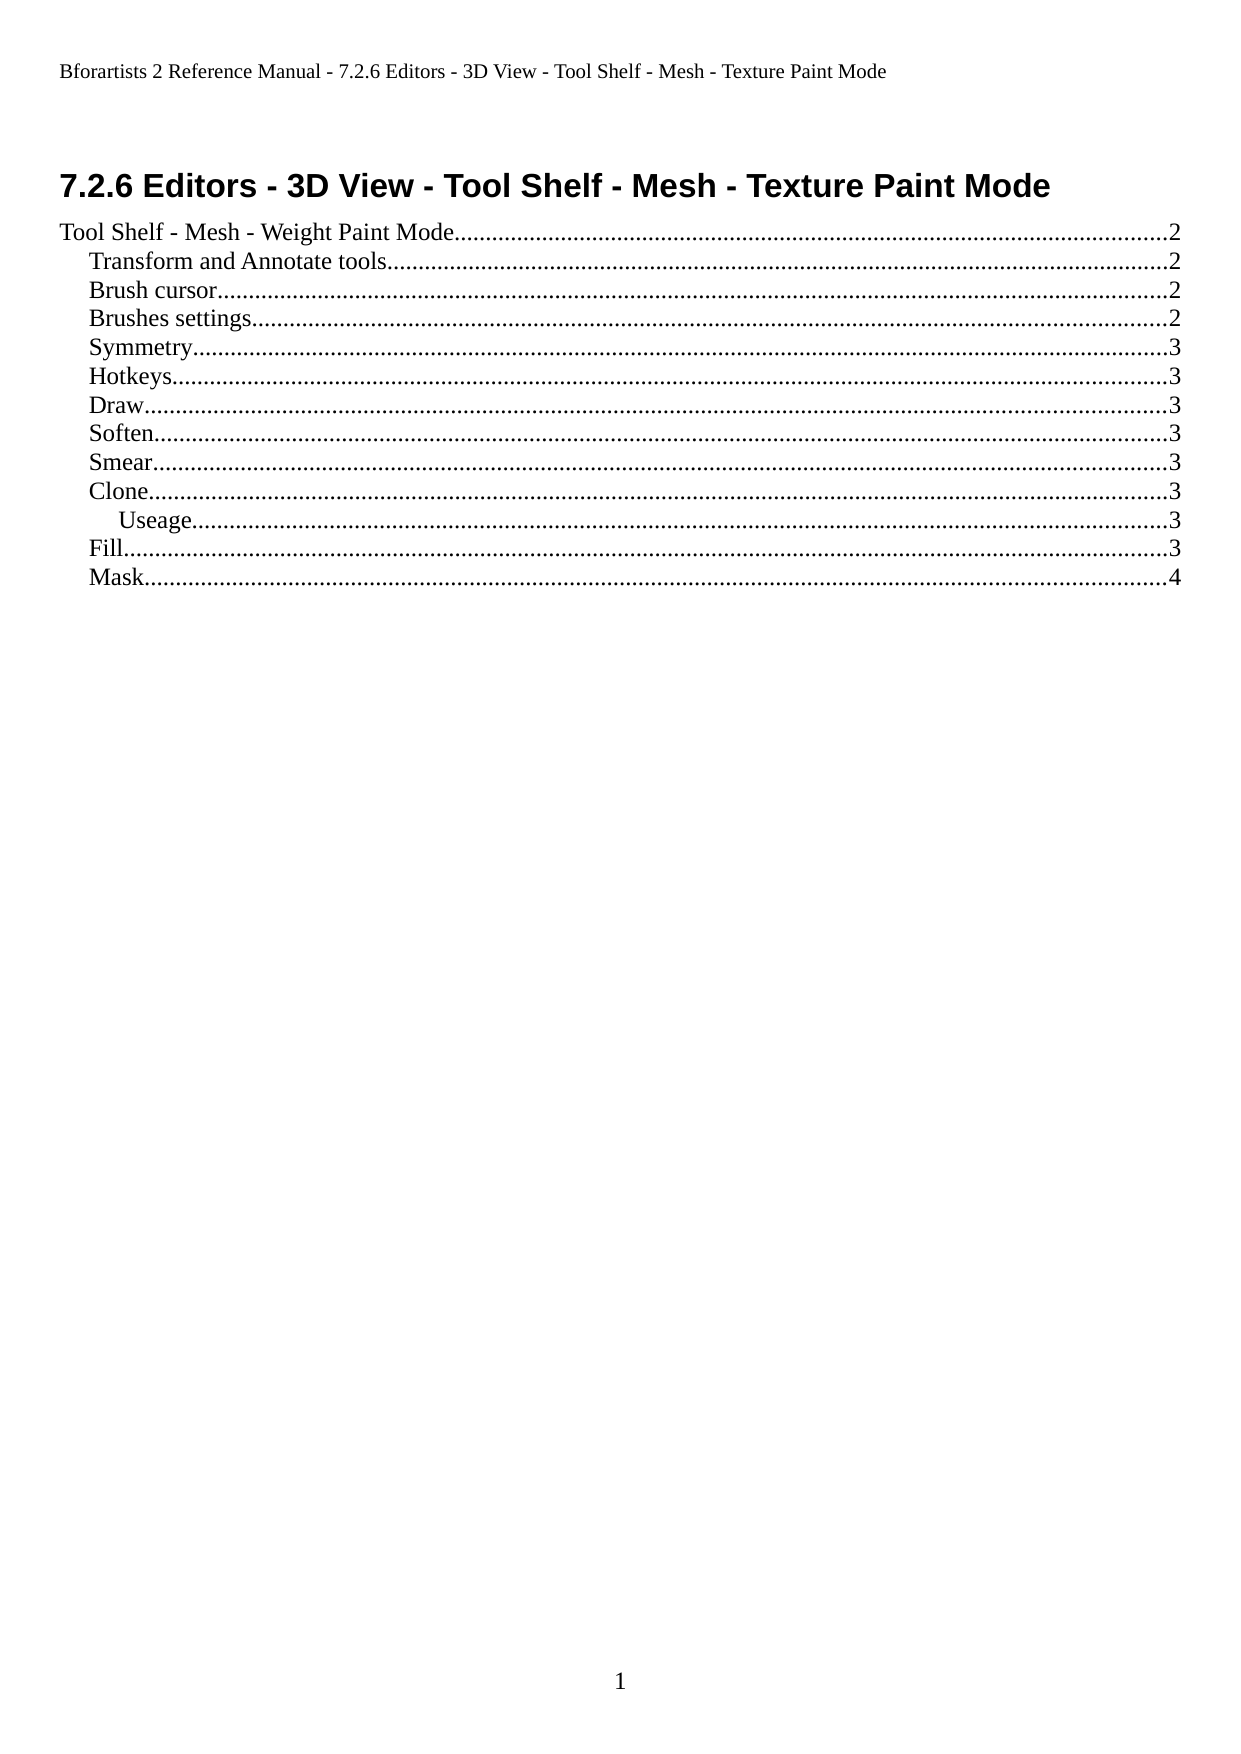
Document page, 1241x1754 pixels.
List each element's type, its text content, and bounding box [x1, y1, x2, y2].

text Brushes settings 2 [88, 303, 1181, 332]
text Mask 4 [88, 562, 1181, 591]
text Tool Shelf - Mesh - Weight Paint Mode 2 [59, 217, 1181, 246]
text Draw 3 [88, 390, 1181, 418]
text Clone 3 [88, 476, 1181, 505]
text Fill 3 [88, 533, 1181, 562]
text Smear 3 [88, 447, 1181, 476]
text Soften 3 [88, 418, 1181, 447]
text Brush cursor 2 [88, 275, 1181, 303]
subtitle 7.2.6 Editors - 3D View - Tool Shelf - Mesh - Texture Paint Mode [59, 166, 1181, 205]
text Symmetry 3 [88, 332, 1181, 361]
text Transform and Annotate tools 2 [88, 246, 1181, 275]
text Hotkeys 3 [88, 361, 1181, 390]
text Useage 3 [118, 505, 1181, 533]
